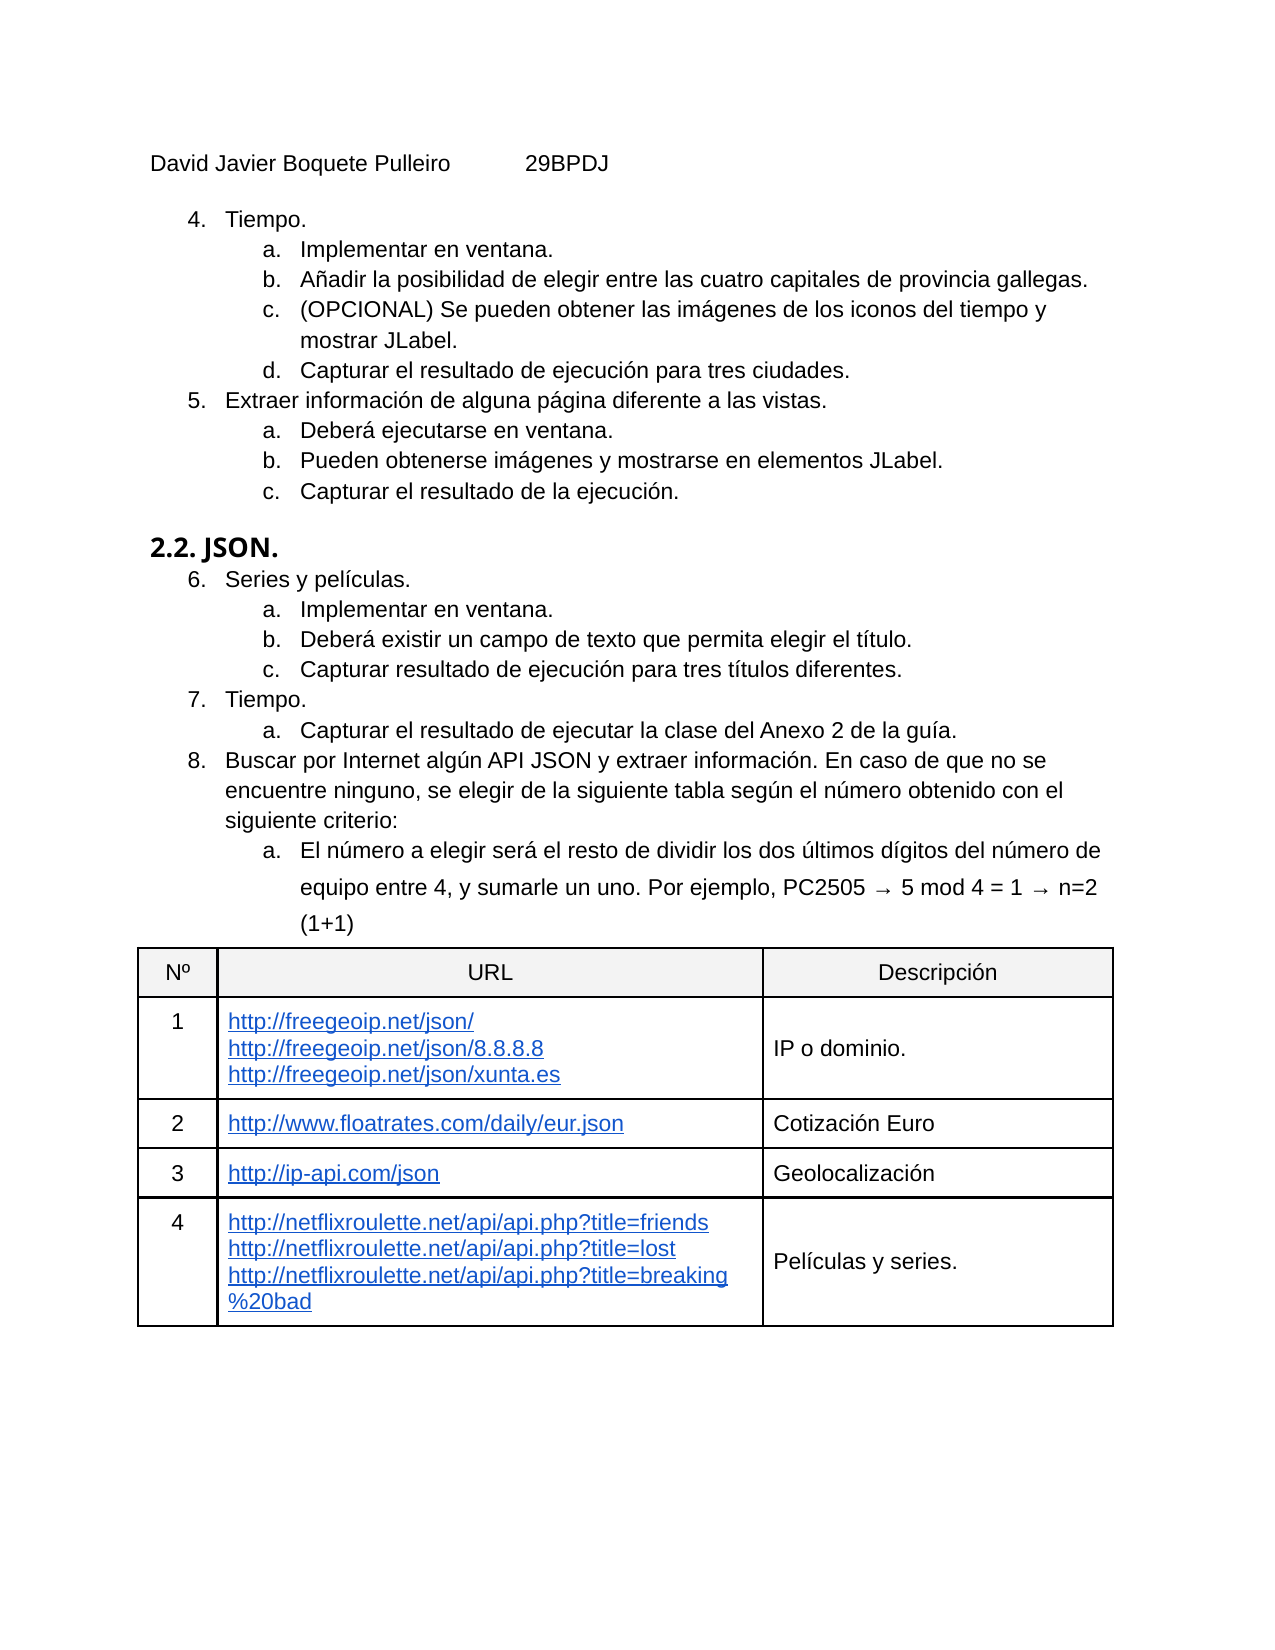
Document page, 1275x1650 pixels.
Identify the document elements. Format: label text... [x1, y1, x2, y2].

list Capturar resultado de ejecución para tres títulos diferentes. [262, 656, 1125, 683]
list Implementar en ventana. [262, 236, 1125, 262]
table_cell http://www.floatrates.com/daily/eur.json [219, 1100, 762, 1147]
table_header Descripción [764, 949, 1112, 996]
list Deberá ejecutarse en ventana. [262, 417, 1125, 444]
table_cell IP o dominio. [764, 998, 1112, 1098]
table_cell 3 [139, 1149, 216, 1196]
list Series y películas. [187, 566, 1125, 592]
list Capturar el resultado de la ejecución. [262, 478, 1125, 504]
list Pueden obtenerse imágenes y mostrarse en elementos JLabel. [262, 447, 1125, 474]
table_cell Películas y series. [764, 1199, 1112, 1325]
list Implementar en ventana. [262, 596, 1125, 622]
list Capturar el resultado de ejecución para tres ciudades. [262, 357, 1125, 383]
table_cell Cotización Euro [764, 1100, 1112, 1147]
table_cell 4 [139, 1199, 216, 1325]
subtitle 2.2. JSON. [150, 529, 1125, 566]
list Extraer información de alguna página diferente a las vistas. [187, 387, 1125, 413]
list (OPCIONAL) Se pueden obtener las imágenes de los iconos del tiempo y mostrar JLabel. [262, 296, 1125, 353]
table_header URL [219, 949, 762, 996]
list Capturar el resultado de ejecutar la clase del Anexo 2 de la guía. [262, 717, 1125, 743]
list Tiempo. [187, 686, 1125, 713]
table_cell 1 [139, 998, 216, 1098]
table_cell http://netflixroulette.net/api/api.php?title=friends http://netflixroulette.net/api/api.php?title=lost http://netflixroulette.net/api/api.php?title=breaking%20bad [219, 1199, 762, 1325]
table_cell http://freegeoip.net/json/ http://freegeoip.net/json/8.8.8.8 http://freegeoip.net/json/xunta.es [219, 998, 762, 1098]
list Buscar por Internet algún API JSON y extraer información. En caso de que no se encuentre ninguno, se elegir de la siguiente tabla según el número obtenido con el siguiente criterio: [187, 747, 1125, 834]
list Añadir la posibilidad de elegir entre las cuatro capitales de provincia gallegas. [262, 266, 1125, 293]
list Deberá existir un campo de texto que permita elegir el título. [262, 626, 1125, 652]
table_cell Geolocalización [764, 1149, 1112, 1196]
table_header Nº [139, 949, 216, 996]
table_cell 2 [139, 1100, 216, 1147]
table_cell http://ip-api.com/json [219, 1149, 762, 1196]
list El número a elegir será el resto de dividir los dos últimos dígitos del número de equipo entre 4, y sumarle un uno. Por ejemplo, PC2505 → 5 mod 4 = 1 → n=2 (1+1) [262, 837, 1125, 937]
list Tiempo. [187, 206, 1125, 232]
